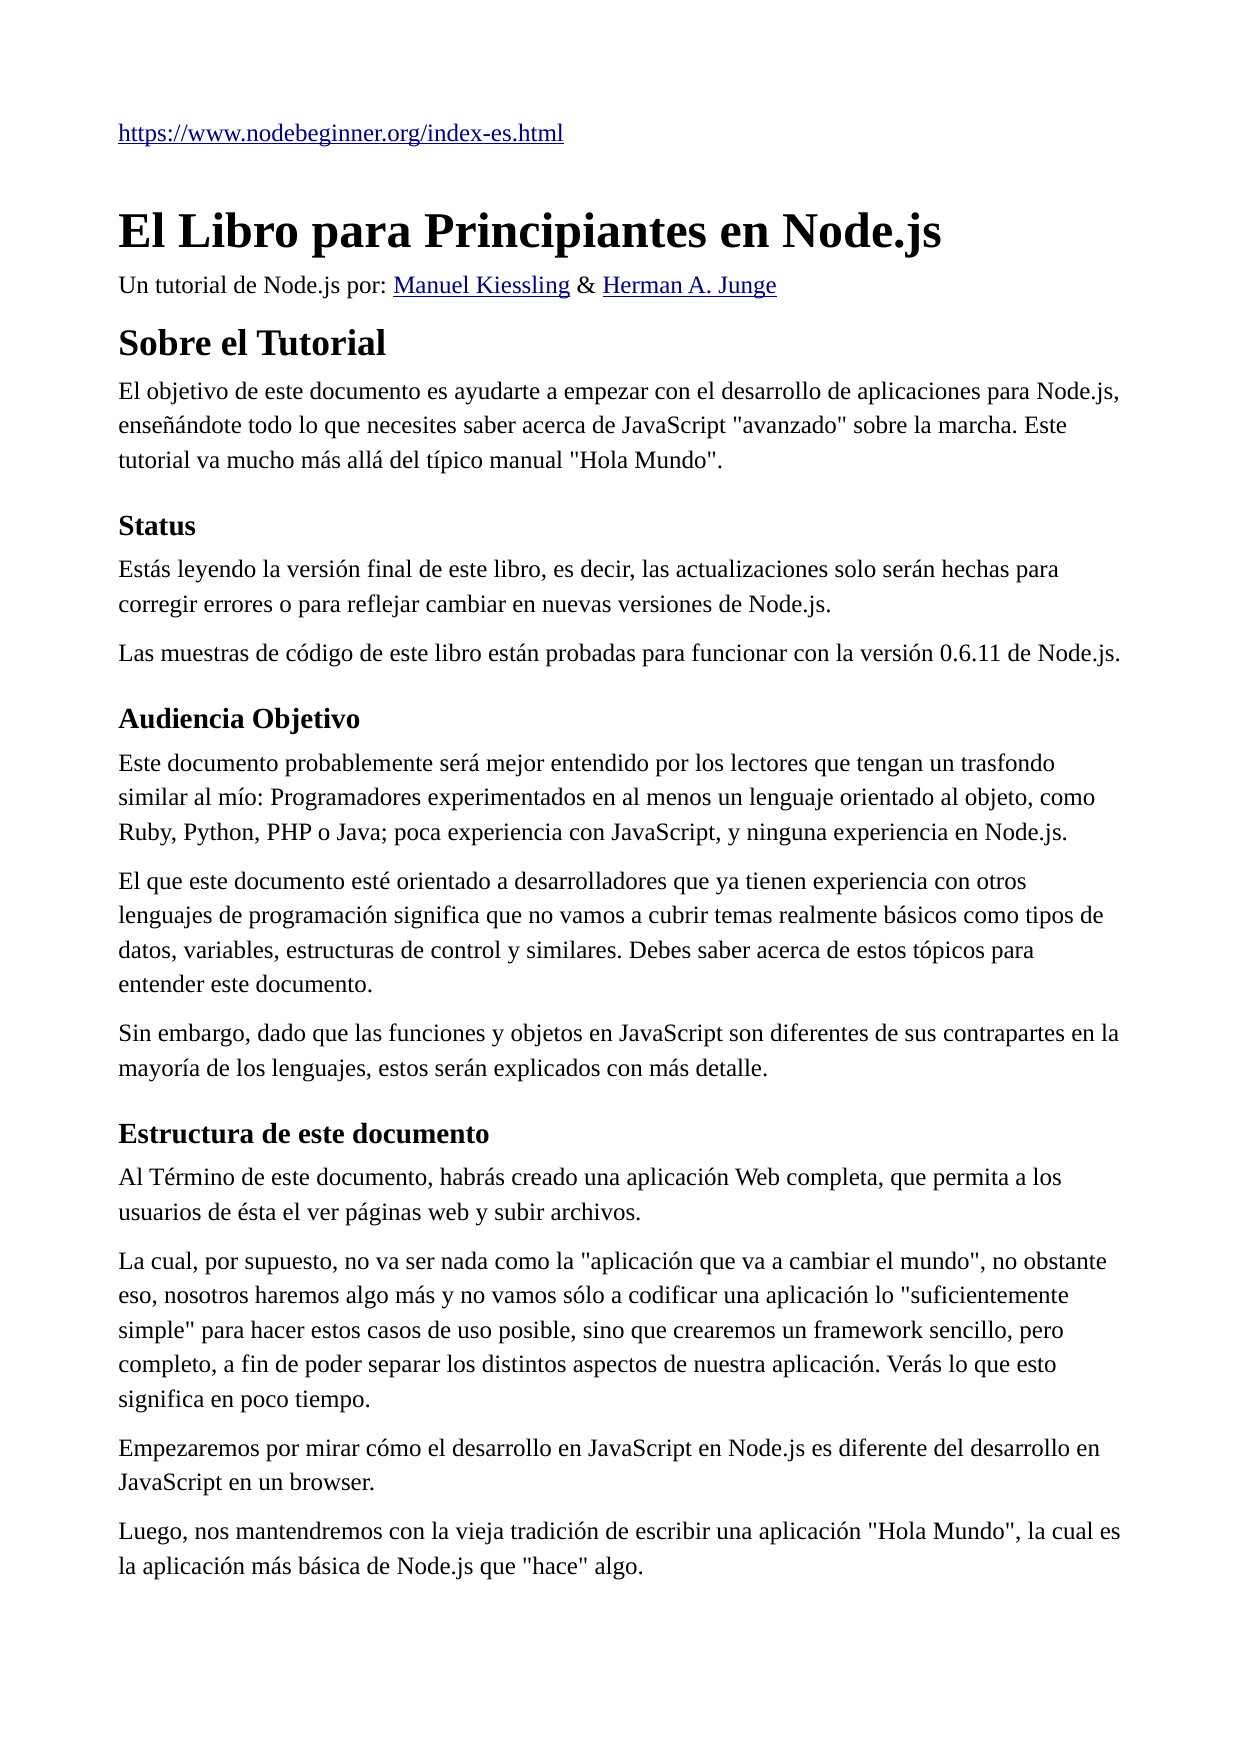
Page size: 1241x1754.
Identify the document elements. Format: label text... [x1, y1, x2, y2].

text Las muestras de código de este libro están probadas para funcionar con la versión 0.6.11 de Node.js. [118, 638, 1122, 667]
text El que este documento esté orientado a desarrolladores que ya tienen experiencia con otros lenguajes de programación significa que no vamos a cubrir temas realmente básicos como tipos de datos, variables, estructuras de control y similares. Debes saber acerca de estos tópicos para entender este documento. [118, 866, 1122, 998]
text Al Término de este documento, habrás creado una aplicación Web completa, que permita a los usuarios de ésta el ver páginas web y subir archivos. [118, 1162, 1122, 1226]
text https://www.nodebeginner.org/index-es.html [118, 118, 1122, 147]
subtitle Audiencia Objetivo [118, 702, 1122, 735]
subtitle Estructura de este documento [118, 1116, 1122, 1150]
text Luego, nos mantendremos con la vieja tradición de escribir una aplicación "Hola Mundo", la cual es la aplicación más básica de Node.js que "hace" algo. [118, 1516, 1122, 1580]
text Un tutorial de Node.js por: Manuel Kiessling & Herman A. Junge [118, 271, 1122, 299]
text Empezaremos por mirar cómo el desarrollo en JavaScript en Node.js es diferente del desarrollo en JavaScript en un browser. [118, 1433, 1122, 1496]
subtitle El Libro para Principiantes en Node.js [118, 201, 1122, 258]
subtitle Status [118, 508, 1122, 542]
text Estás leyendo la versión final de este libro, es decir, las actualizaciones solo serán hechas para corregir errores o para reflejar cambiar en nuevas versiones de Node.js. [118, 554, 1122, 618]
text Sin embargo, dado que las funciones y objetos en JavaScript son diferentes de sus contrapartes en la mayoría de los lenguajes, estos serán explicados con más detalle. [118, 1018, 1122, 1081]
text La cual, por supuesto, no va ser nada como la "aplicación que va a cambiar el mundo", no obstante eso, nosotros haremos algo más y no vamos sólo a codificar una aplicación lo "suficientemente simple" para hacer estos casos de uso posible, sino que crearemos un framework sencillo, pero completo, a fin de poder separar los distintos aspectos de nuestra aplicación. Verás lo que esto significa en poco tiempo. [118, 1246, 1122, 1413]
text El objetivo de este documento es ayudarte a empezar con el desarrollo de aplicaciones para Node.js, enseñándote todo lo que necesites saber acerca de JavaScript "avanzado" sobre la marcha. Este tutorial va mucho más allá del típico manual "Hola Mundo". [118, 376, 1122, 473]
subtitle Sobre el Tutorial [118, 320, 1122, 363]
text Este documento probablemente será mejor entendido por los lectores que tengan un trasfondo similar al mío: Programadores experimentados en al menos un lenguaje orientado al objeto, como Ruby, Python, PHP o Java; poca experiencia con JavaScript, y ninguna experiencia en Node.js. [118, 748, 1122, 845]
